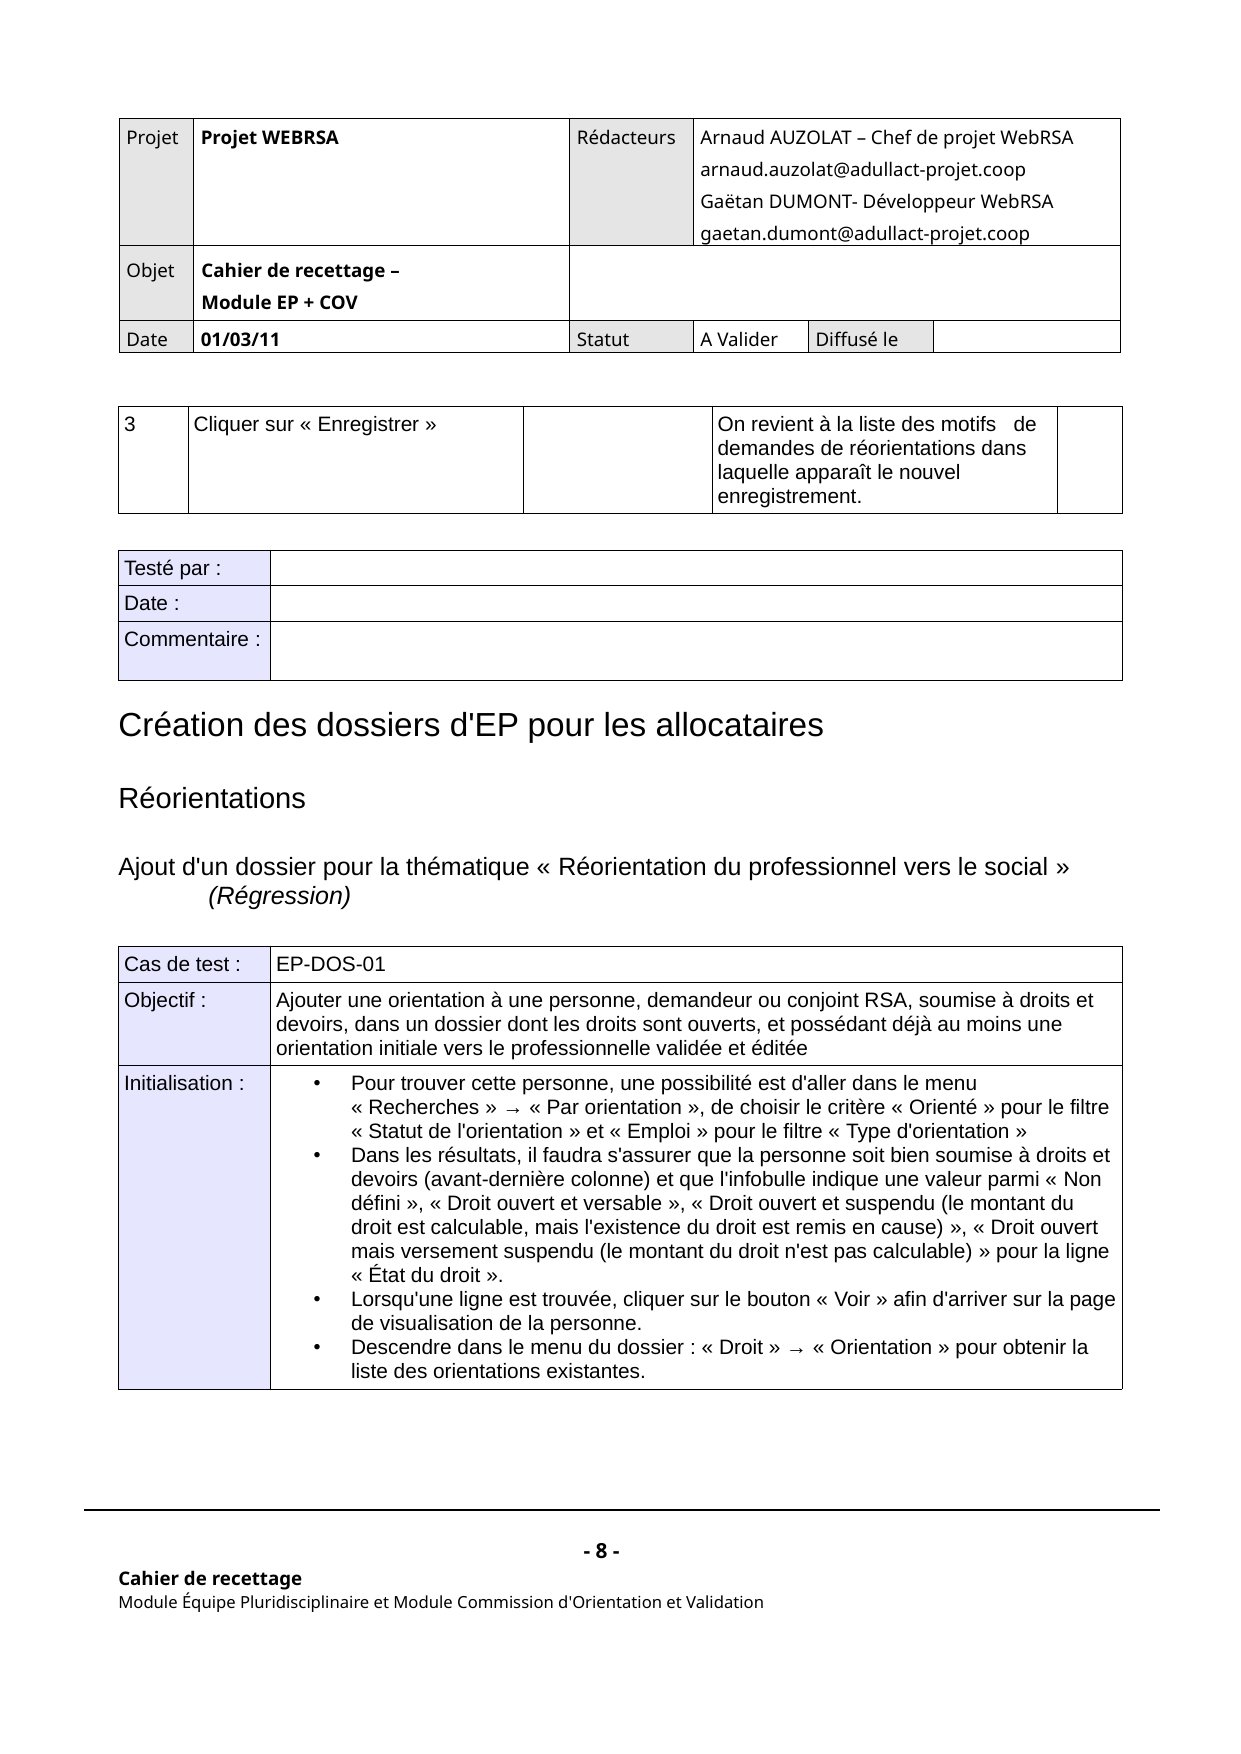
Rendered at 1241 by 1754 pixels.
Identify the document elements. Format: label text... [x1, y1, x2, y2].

table_header EP-DOS-01 [271, 947, 1122, 982]
table_header [271, 551, 1122, 585]
table_cell Cliquer sur « Enregistrer » [189, 407, 523, 513]
table_cell 3 [119, 407, 188, 513]
table_cell Initialisation : [119, 1066, 270, 1389]
table_cell Date : [119, 586, 270, 621]
table_cell Pour trouver cette personne, une possibilité est d'aller dans le menu « Recherches » → « Par orientation », de choisir le critère « Orienté » pour le filtre « Statut de l'orientation » et « Emploi » pour le filtre « Type d'orientation » Dans les résultats, il faudra s'assurer que la personne soit bien soumise à droits et devoirs (avant-dernière colonne) et que l'infobulle indique une valeur parmi « Non défini », « Droit ouvert et versable », « Droit ouvert et suspendu (le montant du droit est calculable, mais l'existence du droit est remis en cause) », « Droit ouvert mais versement suspendu (le montant du droit n'est pas calculable) » pour la ligne « État du droit ». Lorsqu'une ligne est trouvée, cliquer sur le bouton « Voir » afin d'arriver sur la page de visualisation de la personne. Descendre dans le menu du dossier : « Droit » → « Orientation » pour obtenir la liste des orientations existantes. [271, 1066, 1122, 1389]
table_cell [1058, 407, 1122, 513]
subtitle Création des dossiers d'EP pour les allocataires [118, 705, 1122, 744]
table_cell Commentaire : [119, 622, 270, 680]
table_cell [524, 407, 712, 513]
subtitle Réorientations [118, 781, 1122, 815]
table_header Testé par : [119, 551, 270, 585]
table_cell Ajouter une orientation à une personne, demandeur ou conjoint RSA, soumise à droits et devoirs, dans un dossier dont les droits sont ouverts, et possédant déjà au moins une orientation initiale vers le professionnelle validée et éditée [271, 983, 1122, 1065]
table_cell On revient à la liste des motifs de demandes de réorientations dans laquelle apparaît le nouvel enregistrement. [713, 407, 1057, 513]
subtitle Ajout d'un dossier pour la thématique « Réorientation du professionnel vers le social » (Régression) [118, 852, 1122, 910]
table_header Cas de test : [119, 947, 270, 982]
table_cell [271, 586, 1122, 621]
table_cell Objectif : [119, 983, 270, 1065]
table_cell [271, 622, 1122, 680]
